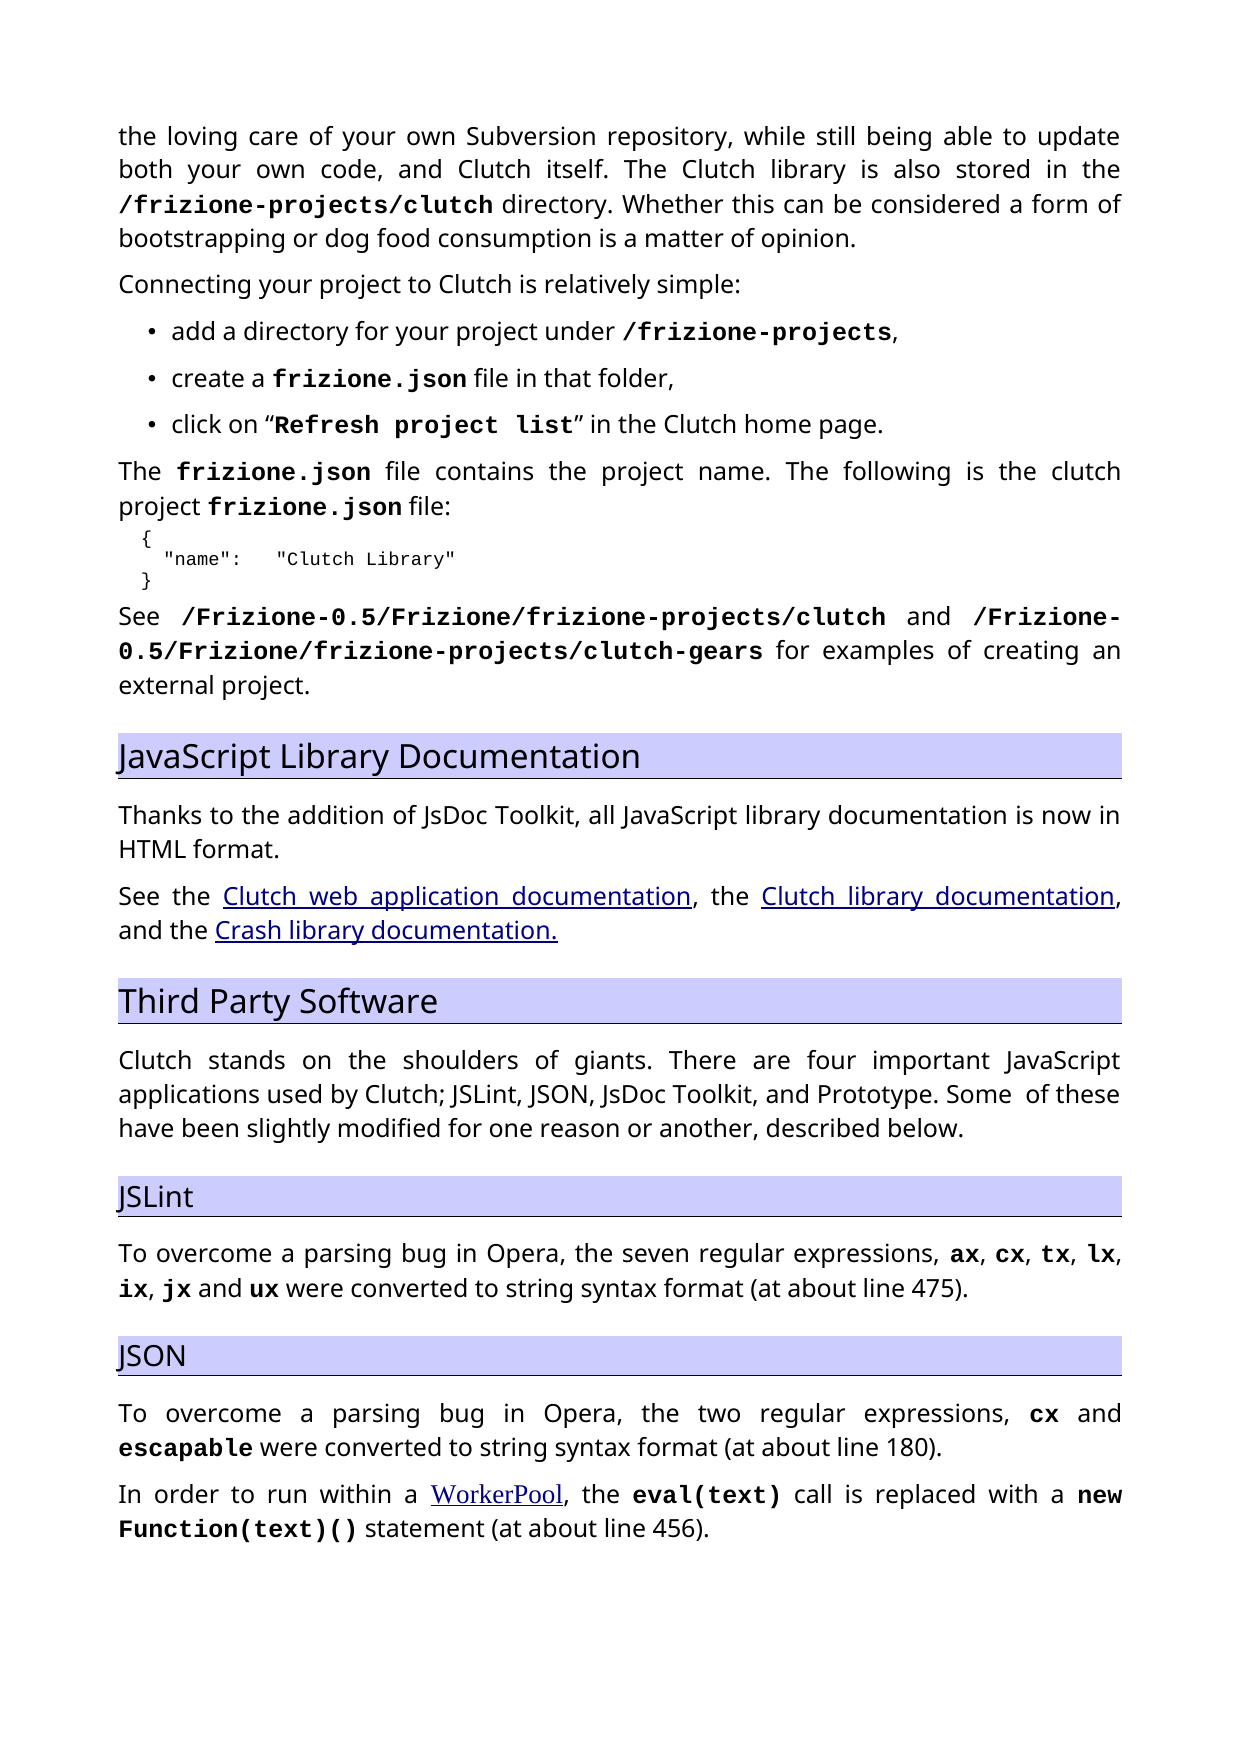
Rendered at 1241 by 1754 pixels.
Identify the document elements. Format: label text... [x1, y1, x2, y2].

text See /Frizione-0.5/Frizione/frizione-projects/clutch and /Frizione-0.5/Frizione/frizione-projects/clutch-gears for examples of creating an external project. [118, 599, 1122, 701]
text See the Clutch web application documentation, the Clutch library documentation, and the Crash library documentation. [118, 878, 1122, 947]
subtitle Third Party Software [118, 978, 1122, 1023]
text { "name": "Clutch Library" } [118, 529, 1122, 592]
list click on “Refresh project list” in the Clutch home page. [148, 407, 1122, 441]
text To overcome a parsing bug in Opera, the seven regular expressions, ax, cx, tx, lx, ix, jx and ux were converted to string syntax format (at about line 475). [118, 1236, 1122, 1304]
text Clutch stands on the shoulders of giants. There are four important JavaScript applications used by Clutch; JSLint, JSON, JsDoc Toolkit, and Prototype. Some of these have been slightly modified for one reason or another, described below. [118, 1043, 1122, 1145]
subtitle JSLint [118, 1176, 1122, 1216]
subtitle JavaScript Library Documentation [118, 733, 1122, 778]
text Connecting your project to Clutch is relatively simple: [118, 267, 1122, 301]
text To overcome a parsing bug in Opera, the two regular expressions, cx and escapable were converted to string syntax format (at about line 180). [118, 1395, 1122, 1464]
text The frizione.json file contains the project name. The following is the clutch project frizione.json file: [118, 454, 1122, 522]
list add a directory for your project under /frizione-projects, [148, 314, 1122, 348]
text the loving care of your own Subversion repository, while still being able to update both your own code, and Clutch itself. The Clutch library is also stored in the /frizione-projects/clutch directory. Whether this can be considered a form of bootstrapping or dog food consumption is a matter of opinion. [118, 118, 1122, 254]
list create a frizione.json file in that folder, [148, 360, 1122, 395]
subtitle JSON [118, 1336, 1122, 1375]
text In order to run within a WorkerPool, the eval(text) call is replaced with a new Function(text)() statement (at about line 456). [118, 1476, 1122, 1545]
text Thanks to the addition of JsDoc Toolkit, all JavaScript library documentation is now in HTML format. [118, 798, 1122, 866]
